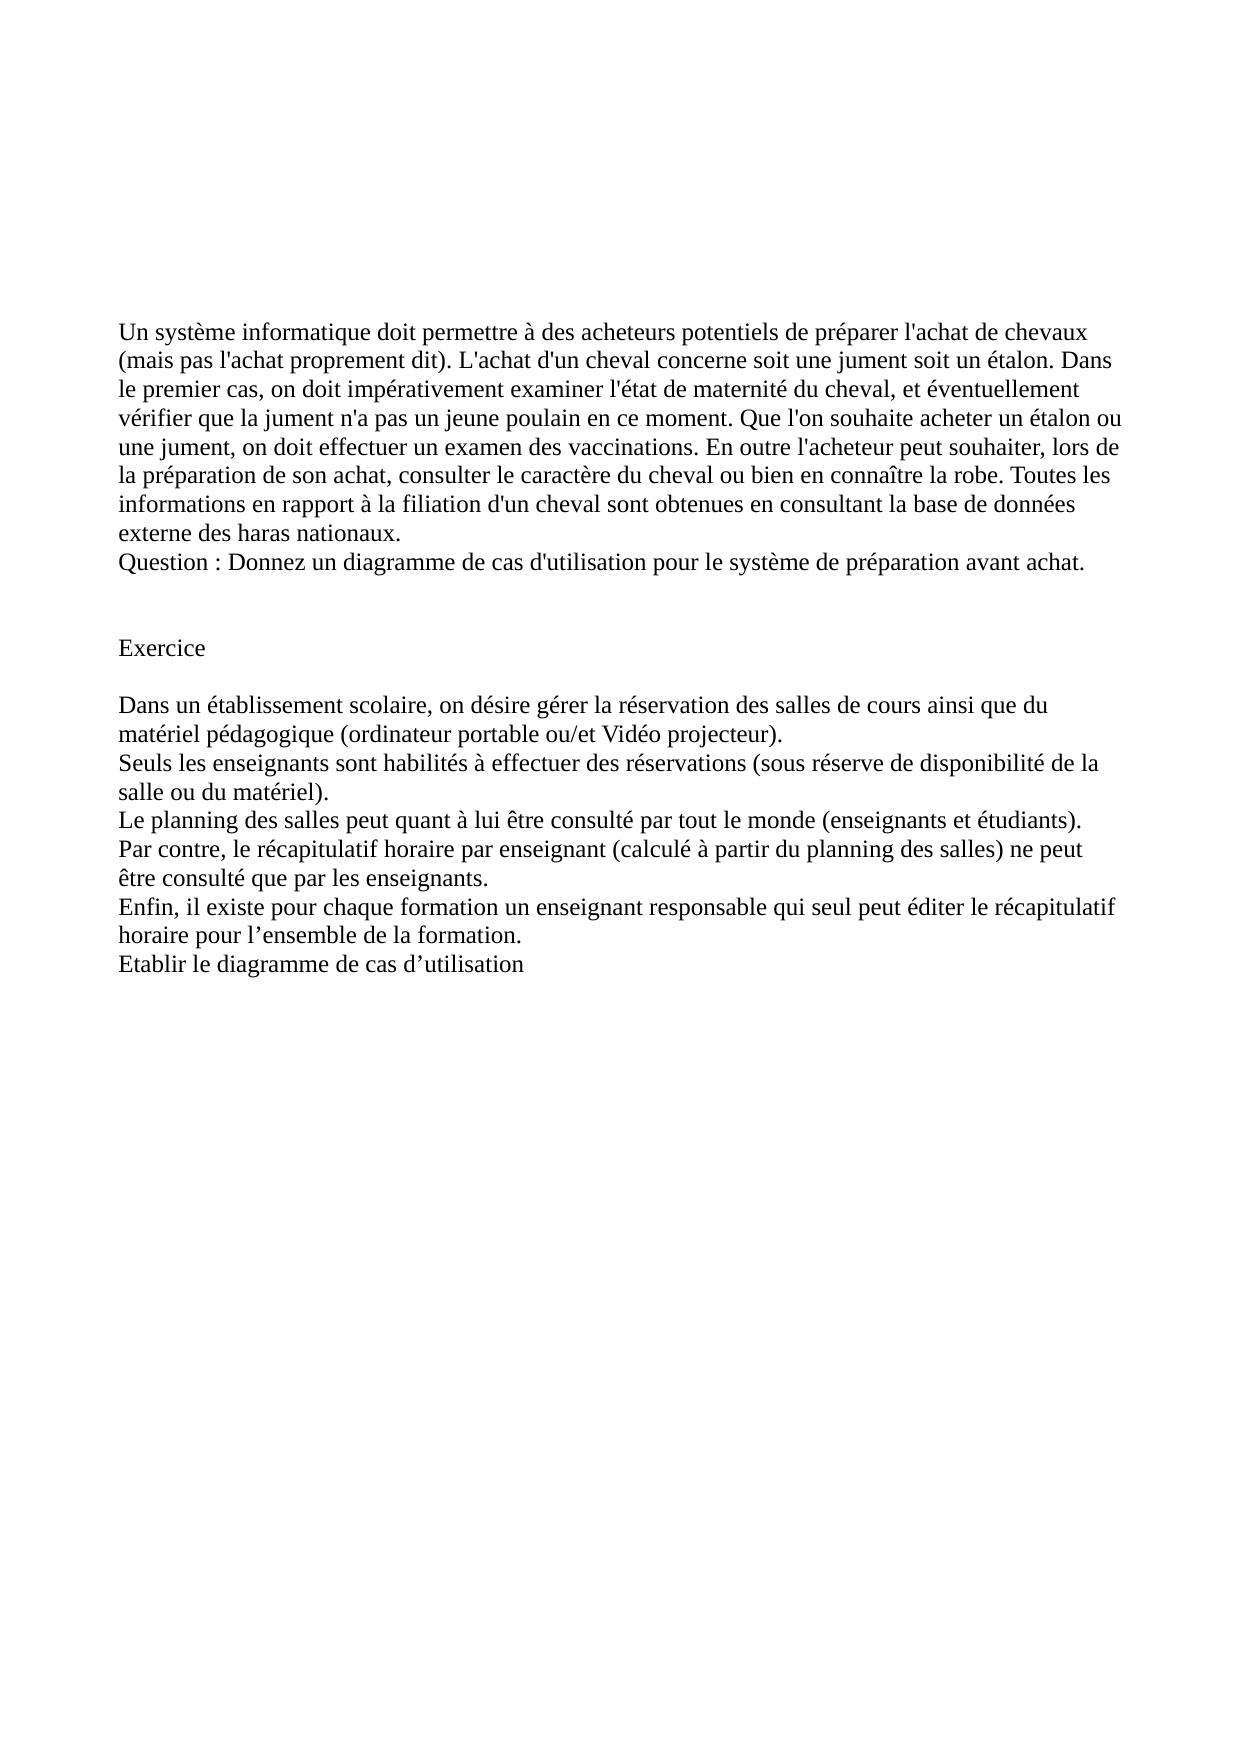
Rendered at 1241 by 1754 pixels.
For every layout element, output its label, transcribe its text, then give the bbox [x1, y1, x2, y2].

text Etablir le diagramme de cas d’utilisation [118, 949, 1122, 978]
text Question : Donnez un diagramme de cas d'utilisation pour le système de préparation avant achat. [118, 547, 1122, 575]
text (mais pas l'achat proprement dit). L'achat d'un cheval concerne soit une jument soit un étalon. Dans le premier cas, on doit impérativement examiner l'état de maternité du cheval, et éventuellement vérifier que la jument n'a pas un jeune poulain en ce moment. Que l'on souhaite acheter un étalon ou une jument, on doit effectuer un examen des vaccinations. En outre l'acheteur peut souhaiter, lors de la préparation de son achat, consulter le caractère du cheval ou bien en connaître la robe. Toutes les informations en rapport à la filiation d'un cheval sont obtenues en consultant la base de données externe des haras nationaux. [118, 345, 1122, 547]
text Exercice [118, 633, 1122, 662]
text Le planning des salles peut quant à lui être consulté par tout le monde (enseignants et étudiants). [118, 805, 1122, 834]
text Par contre, le récapitulatif horaire par enseignant (calculé à partir du planning des salles) ne peut être consulté que par les enseignants. [118, 834, 1122, 892]
text Dans un établissement scolaire, on désire gérer la réservation des salles de cours ainsi que du matériel pédagogique (ordinateur portable ou/et Vidéo projecteur). [118, 690, 1122, 748]
text Un système informatique doit permettre à des acheteurs potentiels de préparer l'achat de chevaux [118, 317, 1122, 345]
text Seuls les enseignants sont habilités à effectuer des réservations (sous réserve de disponibilité de la salle ou du matériel). [118, 748, 1122, 805]
text Enfin, il existe pour chaque formation un enseignant responsable qui seul peut éditer le récapitulatif horaire pour l’ensemble de la formation. [118, 892, 1122, 949]
